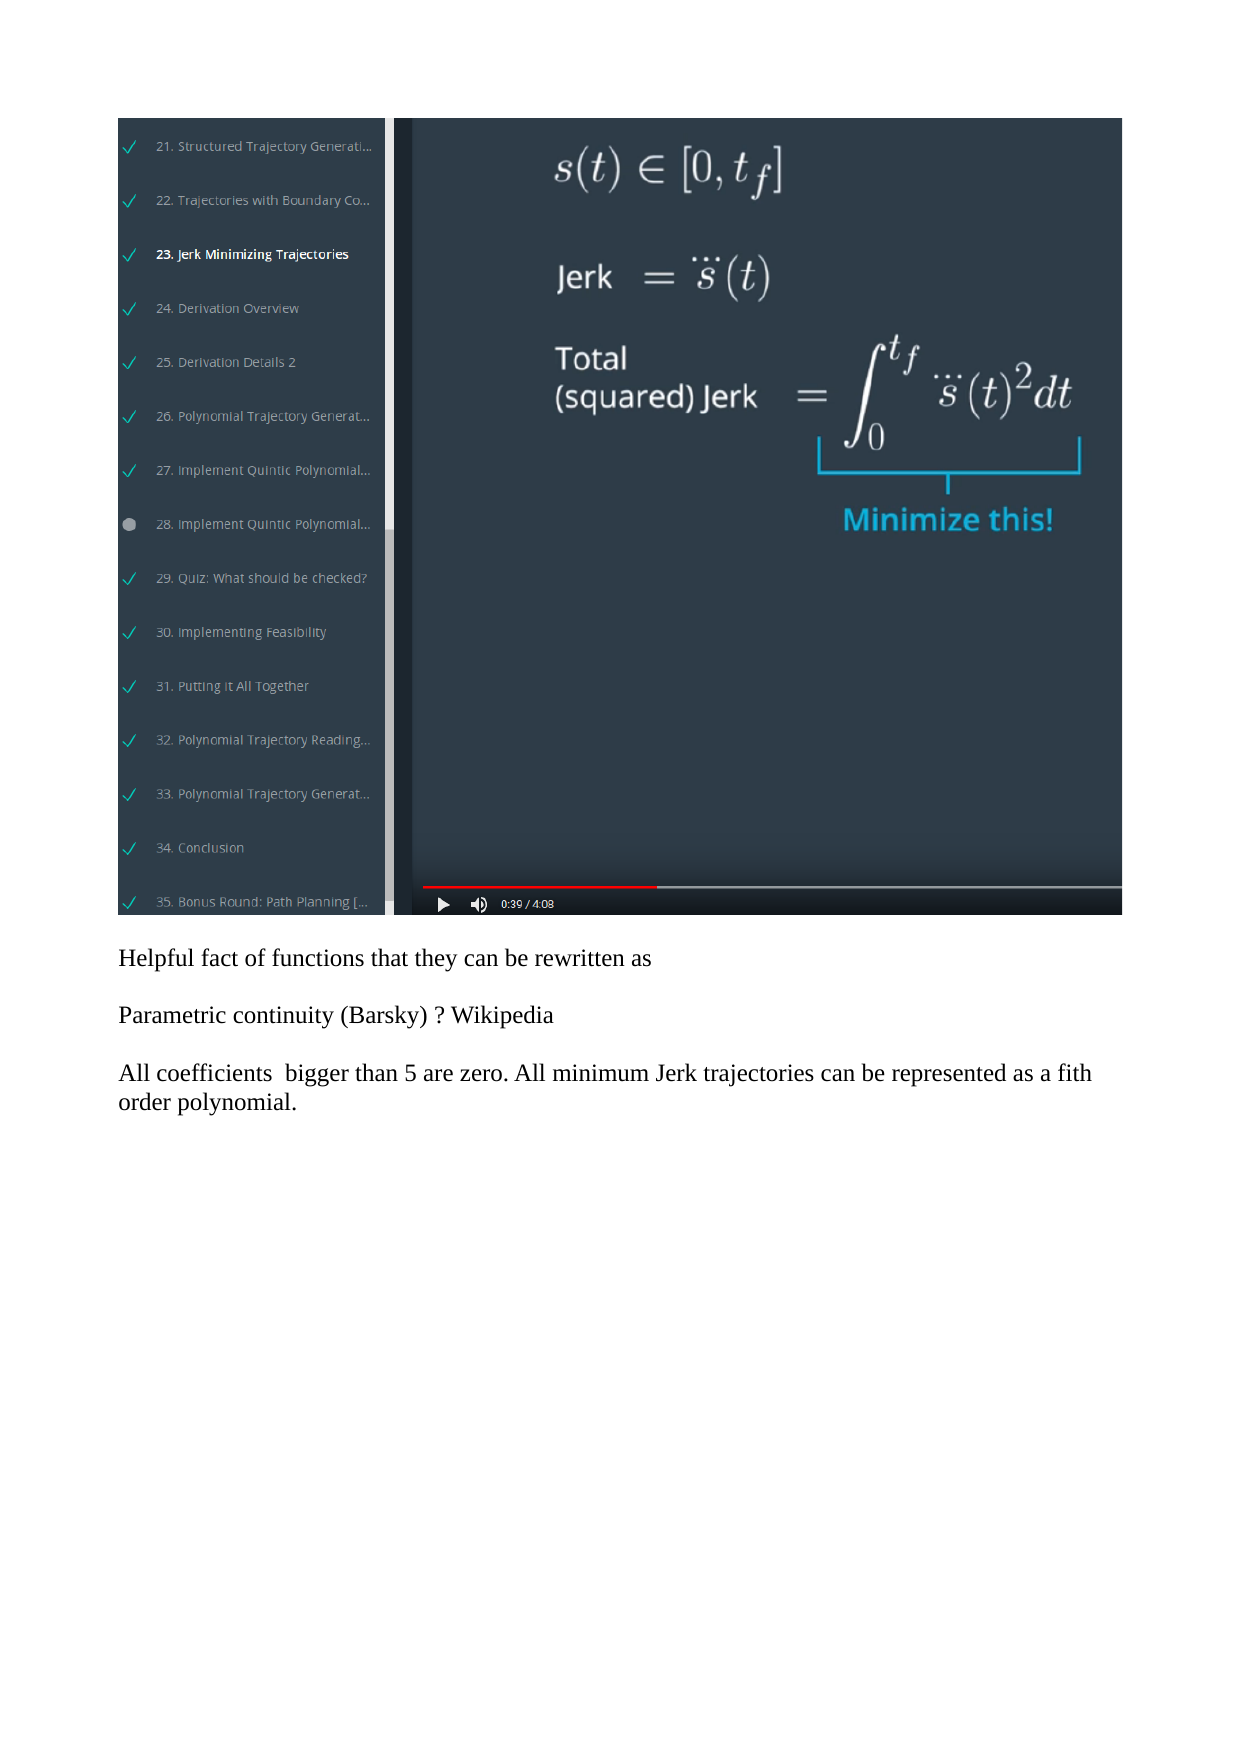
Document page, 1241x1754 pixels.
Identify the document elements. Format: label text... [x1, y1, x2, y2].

text Parametric continuity (Barsky) ? Wikipedia [118, 1001, 1122, 1029]
text All coefficients bigger than 5 are zero. All minimum Jerk trajectories can be represented as a fith order polynomial. [118, 1058, 1122, 1116]
text Helpful fact of functions that they can be rewritten as [118, 943, 1122, 972]
picture [118, 118, 1123, 915]
